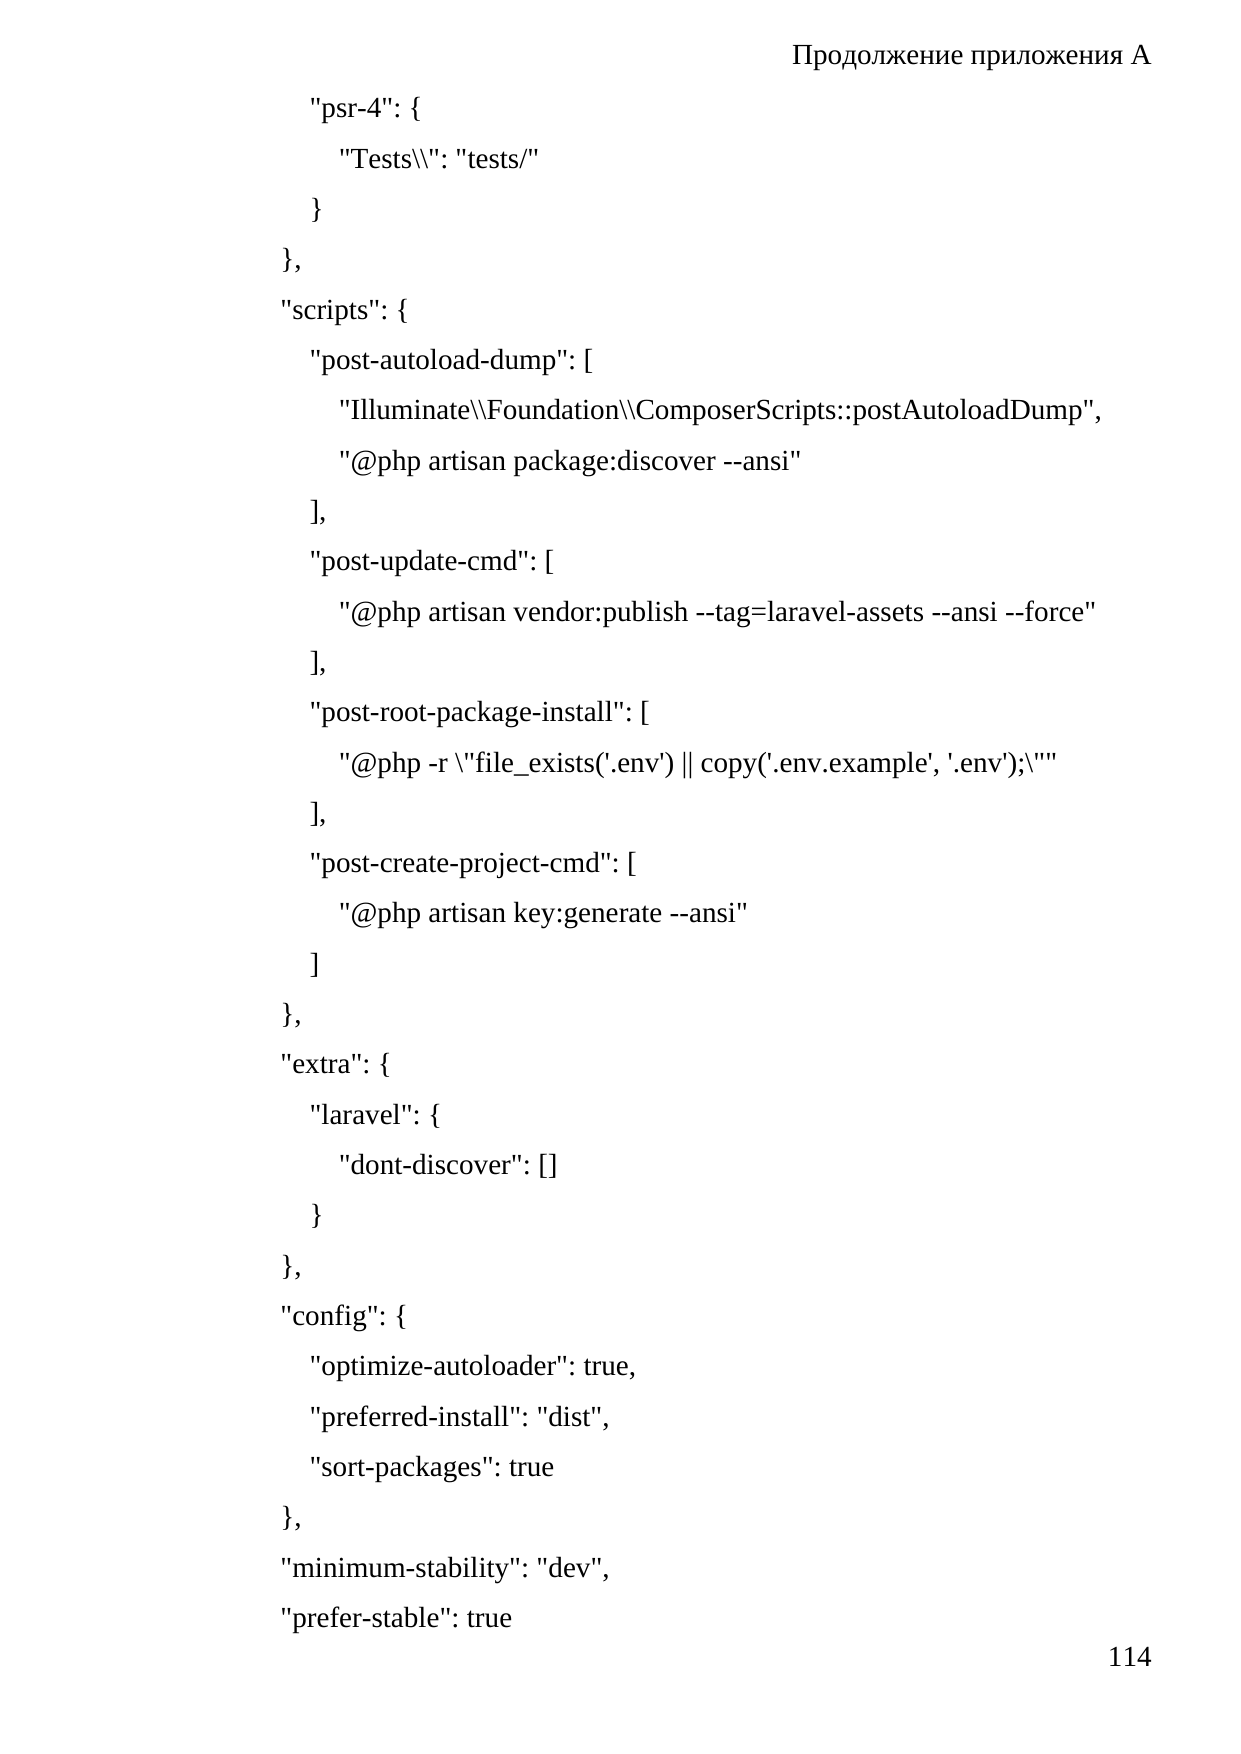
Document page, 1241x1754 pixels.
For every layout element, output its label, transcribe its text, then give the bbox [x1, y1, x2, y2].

text "post-update-cmd": [ [177, 543, 1152, 577]
text } [177, 191, 1152, 225]
text "@php artisan package:discover --ansi" [177, 443, 1152, 476]
text "Illuminate\\Foundation\\ComposerScripts::postAutoloadDump", [177, 392, 1152, 426]
text "scripts": { [177, 292, 1152, 325]
text } [177, 1197, 1152, 1231]
text "post-autoload-dump": [ [177, 342, 1152, 376]
text "@php artisan key:generate --ansi" [177, 896, 1152, 929]
text ], [177, 493, 1152, 527]
text "@php artisan vendor:publish --tag=laravel-assets --ansi --force" [177, 594, 1152, 627]
text "optimize-autoloader": true, [177, 1348, 1152, 1382]
text "dont-discover": [] [177, 1147, 1152, 1181]
text ], [177, 795, 1152, 828]
text ] [177, 946, 1152, 979]
text }, [177, 996, 1152, 1030]
text "sort-packages": true [177, 1449, 1152, 1483]
text "prefer-stable": true [177, 1600, 1152, 1633]
text "extra": { [177, 1047, 1152, 1080]
text }, [177, 242, 1152, 275]
text }, [177, 1499, 1152, 1533]
text "psr-4": { [177, 91, 1152, 124]
text }, [177, 1248, 1152, 1281]
text "config": { [177, 1298, 1152, 1332]
text "post-root-package-install": [ [177, 694, 1152, 728]
text "minimum-stability": "dev", [177, 1550, 1152, 1583]
text "@php -r \"file_exists('.env') || copy('.env.example', '.env');\"" [177, 745, 1152, 778]
text "post-create-project-cmd": [ [177, 845, 1152, 879]
text ], [177, 644, 1152, 678]
text "laravel": { [177, 1097, 1152, 1130]
text "Tests\\": "tests/" [177, 141, 1152, 174]
text "preferred-install": "dist", [177, 1399, 1152, 1432]
